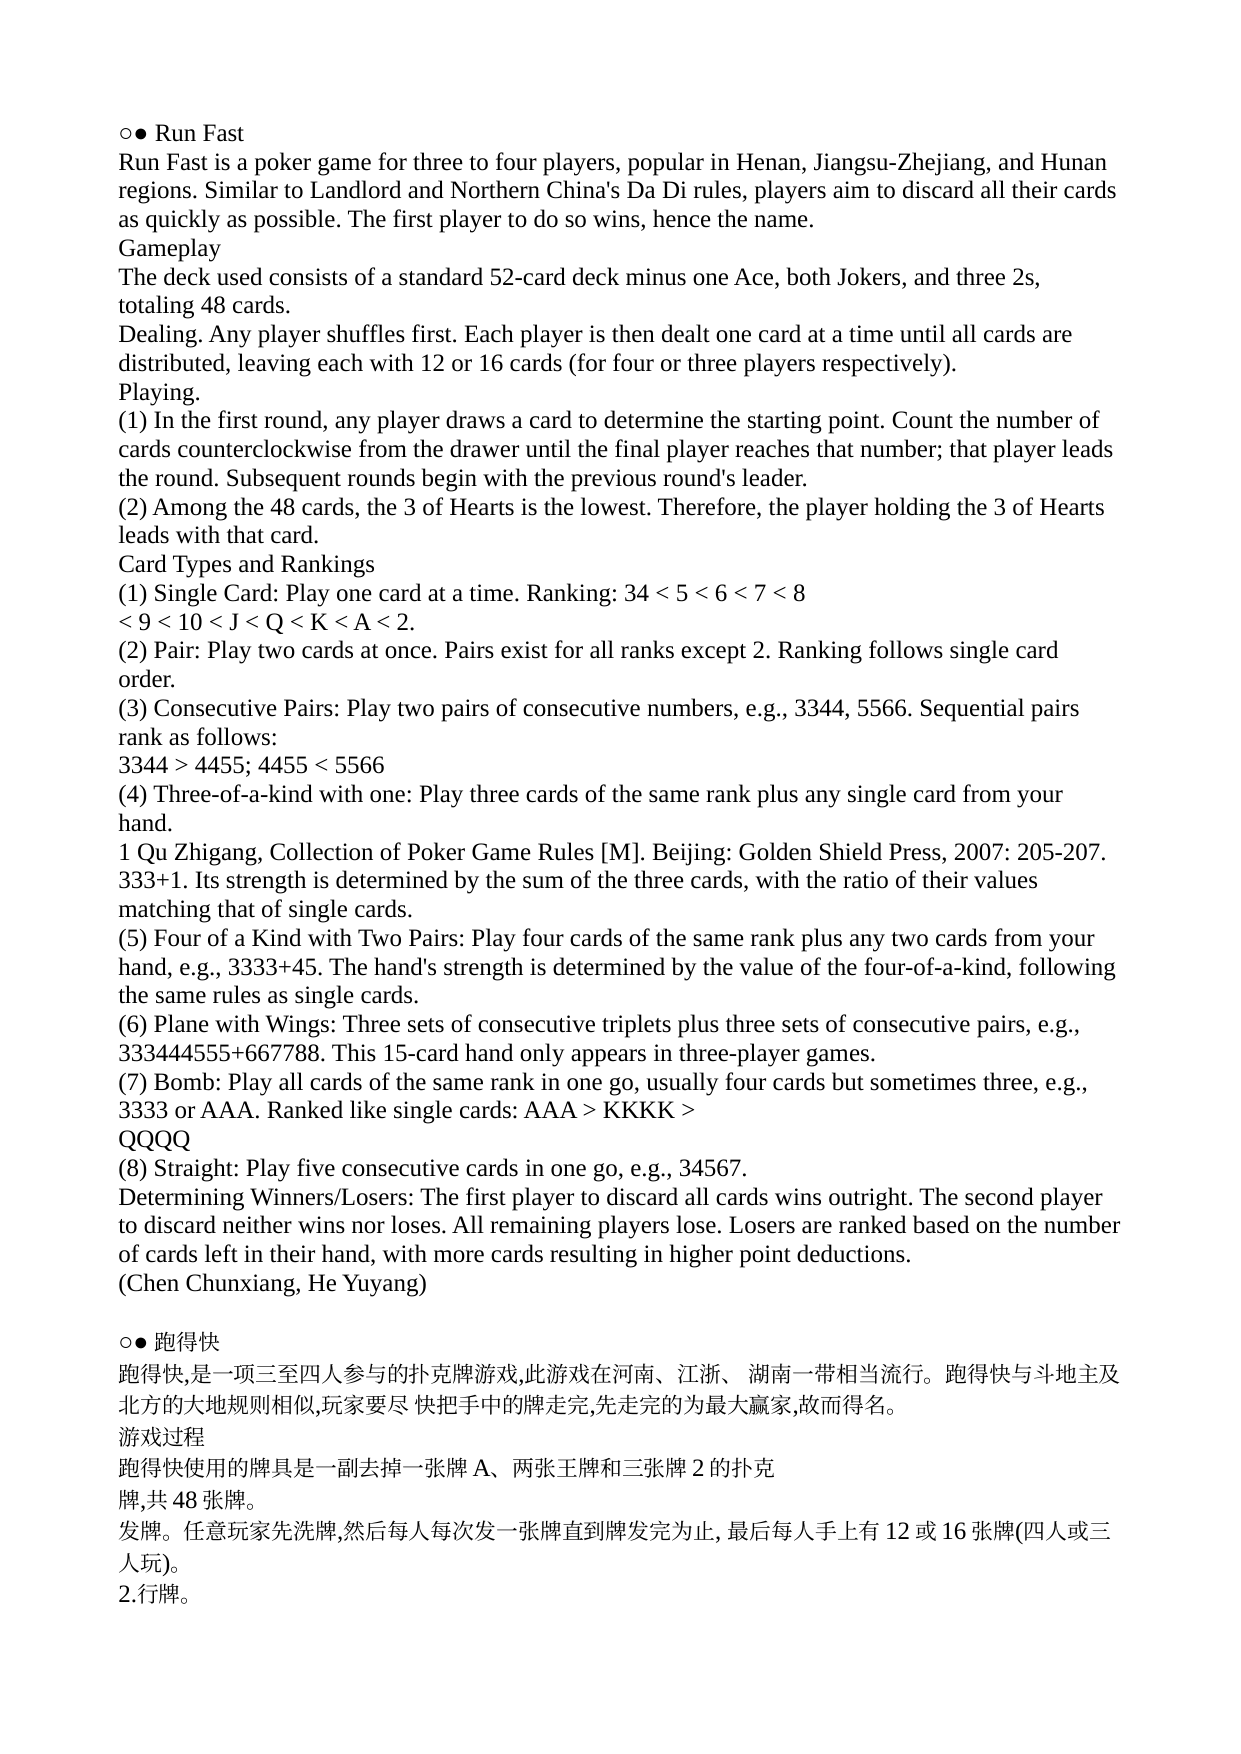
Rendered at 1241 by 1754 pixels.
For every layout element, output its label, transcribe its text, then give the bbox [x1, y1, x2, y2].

text 1 Qu Zhigang, Collection of Poker Game Rules [M]. Beijing: Golden Shield Press, 2007: 205-207. [118, 837, 1122, 866]
text (2) Pair: Play two cards at once. Pairs exist for all ranks except 2. Ranking follows single card order. [118, 636, 1122, 693]
text Playing. [118, 377, 1122, 406]
text (6) Plane with Wings: Three sets of consecutive triplets plus three sets of consecutive pairs, e.g., 333444555+667788. This 15-card hand only appears in three-player games. [118, 1009, 1122, 1067]
text Run Fast is a poker game for three to four players, popular in Henan, Jiangsu-Zhejiang, and Hunan regions. Similar to Landlord and Northern China's Da Di rules, players aim to discard all their cards as quickly as possible. The first player to do so wins, hence the name. [118, 147, 1122, 233]
text 发牌。任意玩家先洗牌,然后每人每次发一张牌直到牌发完为止, 最后每人手上有12或16张牌(四人或三人玩)。 [118, 1514, 1122, 1577]
text (5) Four of a Kind with Two Pairs: Play four cards of the same rank plus any two cards from your hand, e.g., 3333+45. The hand's strength is determined by the value of the four-of-a-kind, following the same rules as single cards. [118, 923, 1122, 1009]
text 333+1. Its strength is determined by the sum of the three cards, with the ratio of their values matching that of single cards. [118, 866, 1122, 923]
text < 9 < 10 < J < Q < K < A < 2. [118, 607, 1122, 636]
text Card Types and Rankings [118, 549, 1122, 578]
text ○● 跑得快 [118, 1326, 1122, 1357]
text Dealing. Any player shuffles first. Each player is then dealt one card at a time until all cards are distributed, leaving each with 12 or 16 cards (for four or three players respectively). [118, 319, 1122, 377]
text ○● Run Fast [118, 118, 1122, 147]
text 牌,共48张牌。 [118, 1483, 1122, 1514]
text (3) Consecutive Pairs: Play two pairs of consecutive numbers, e.g., 3344, 5566. Sequential pairs rank as follows: [118, 693, 1122, 751]
text 游戏过程 [118, 1420, 1122, 1451]
text (1) Single Card: Play one card at a time. Ranking: 34 < 5 < 6 < 7 < 8 [118, 578, 1122, 607]
text (1) In the first round, any player draws a card to determine the starting point. Count the number of cards counterclockwise from the drawer until the final player reaches that number; that player leads the round. Subsequent rounds begin with the previous round's leader. [118, 406, 1122, 492]
text (Chen Chunxiang, He Yuyang) [118, 1268, 1122, 1297]
text The deck used consists of a standard 52-card deck minus one Ace, both Jokers, and three 2s, totaling 48 cards. [118, 262, 1122, 319]
text 2.行牌。 [118, 1577, 1122, 1609]
text QQQQ [118, 1124, 1122, 1153]
text (8) Straight: Play five consecutive cards in one go, e.g., 34567. [118, 1153, 1122, 1182]
text (4) Three-of-a-kind with one: Play three cards of the same rank plus any single card from your hand. [118, 779, 1122, 837]
text 3344 > 4455; 4455 < 5566 [118, 751, 1122, 779]
text (2) Among the 48 cards, the 3 of Hearts is the lowest. Therefore, the player holding the 3 of Hearts leads with that card. [118, 492, 1122, 549]
text 跑得快,是一项三至四人参与的扑克牌游戏,此游戏在河南、江浙、 湖南一带相当流行。跑得快与斗地主及北方的大地规则相似,玩家要尽 快把手中的牌走完,先走完的为最大赢家,故而得名。 [118, 1357, 1122, 1420]
text Determining Winners/Losers: The first player to discard all cards wins outright. The second player to discard neither wins nor loses. All remaining players lose. Losers are ranked based on the number of cards left in their hand, with more cards resulting in higher point deductions. [118, 1182, 1122, 1268]
text 跑得快使用的牌具是一副去掉一张牌A、两张王牌和三张牌2的扑克 [118, 1451, 1122, 1483]
text (7) Bomb: Play all cards of the same rank in one go, usually four cards but sometimes three, e.g., 3333 or AAA. Ranked like single cards: AAA > KKKK > [118, 1067, 1122, 1124]
text Gameplay [118, 233, 1122, 262]
